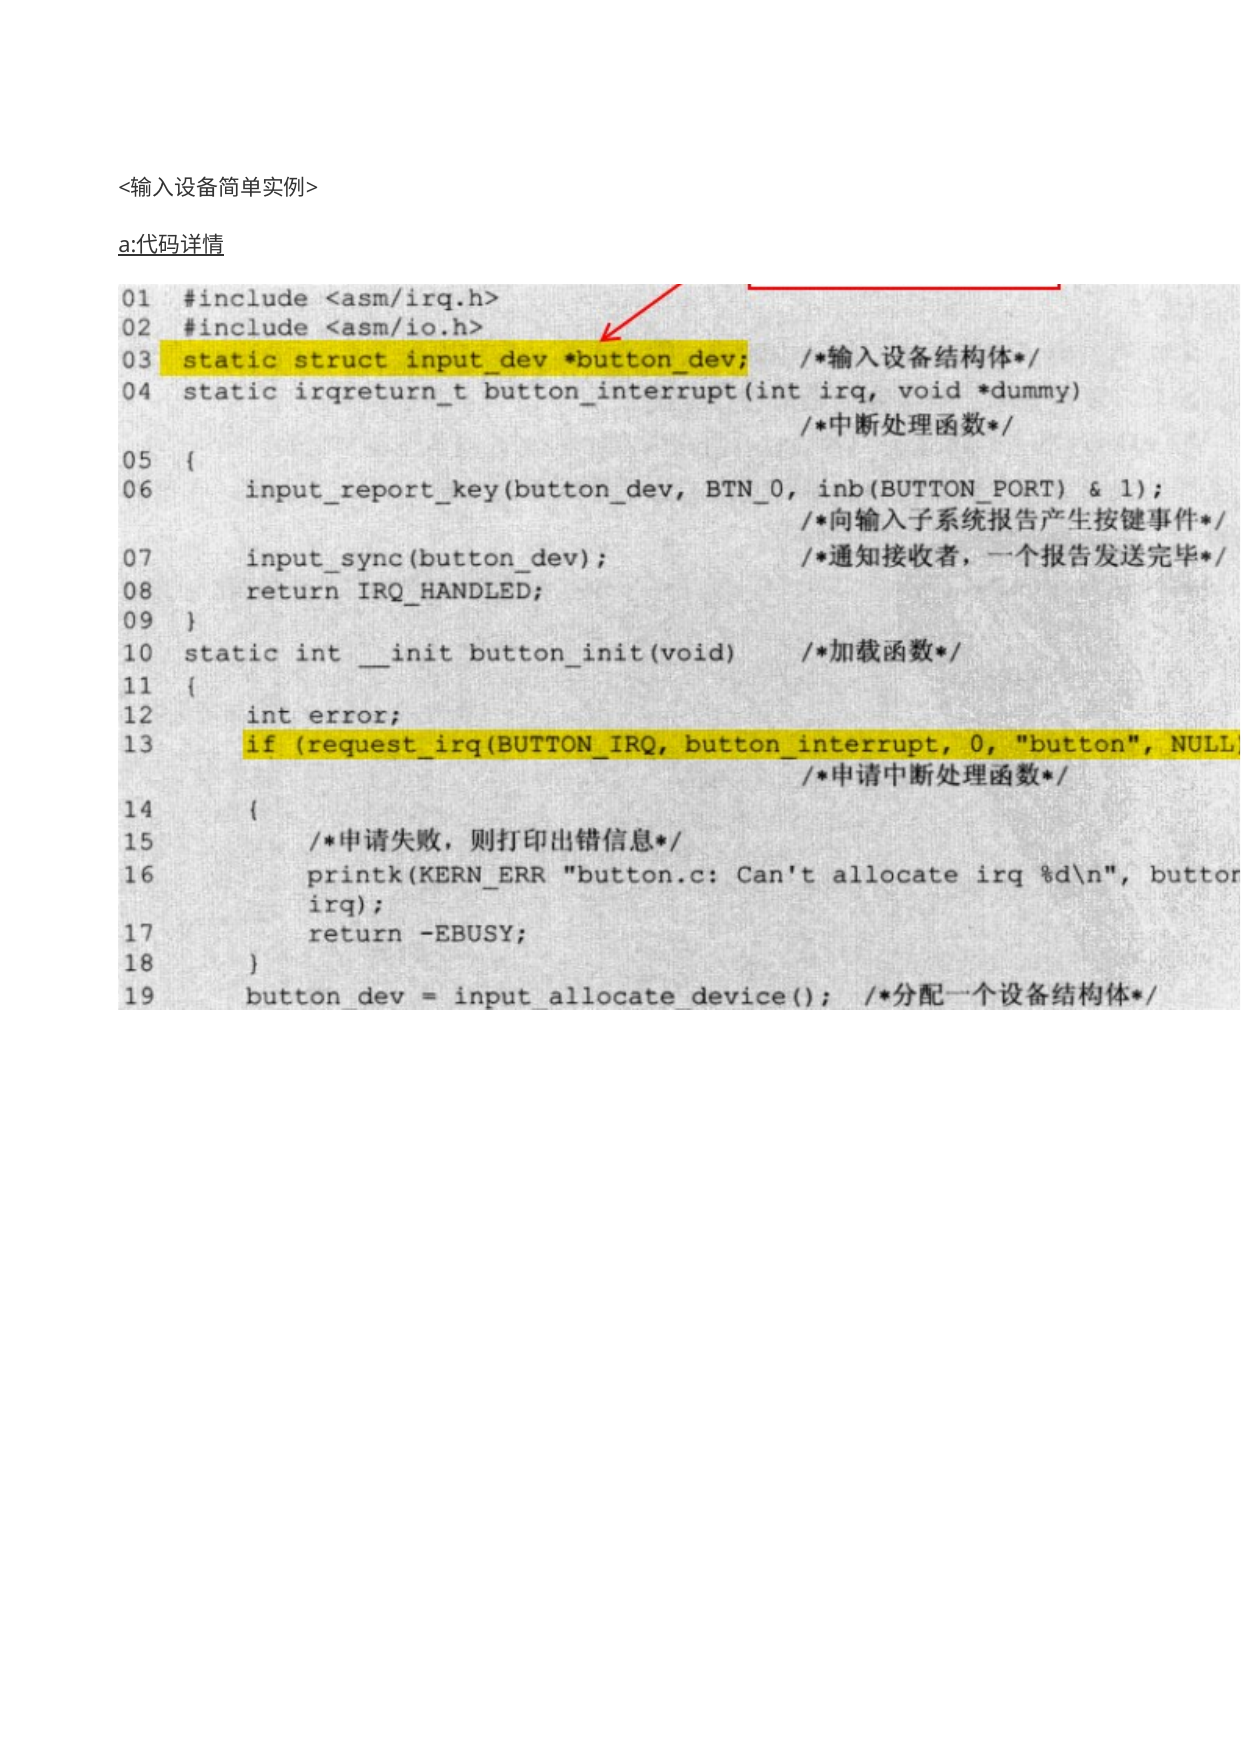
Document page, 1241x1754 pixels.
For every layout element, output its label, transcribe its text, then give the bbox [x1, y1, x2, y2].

text a:代码详情 [118, 227, 1122, 259]
picture [118, 284, 1241, 1010]
text <输入设备简单实例> [118, 170, 1122, 202]
